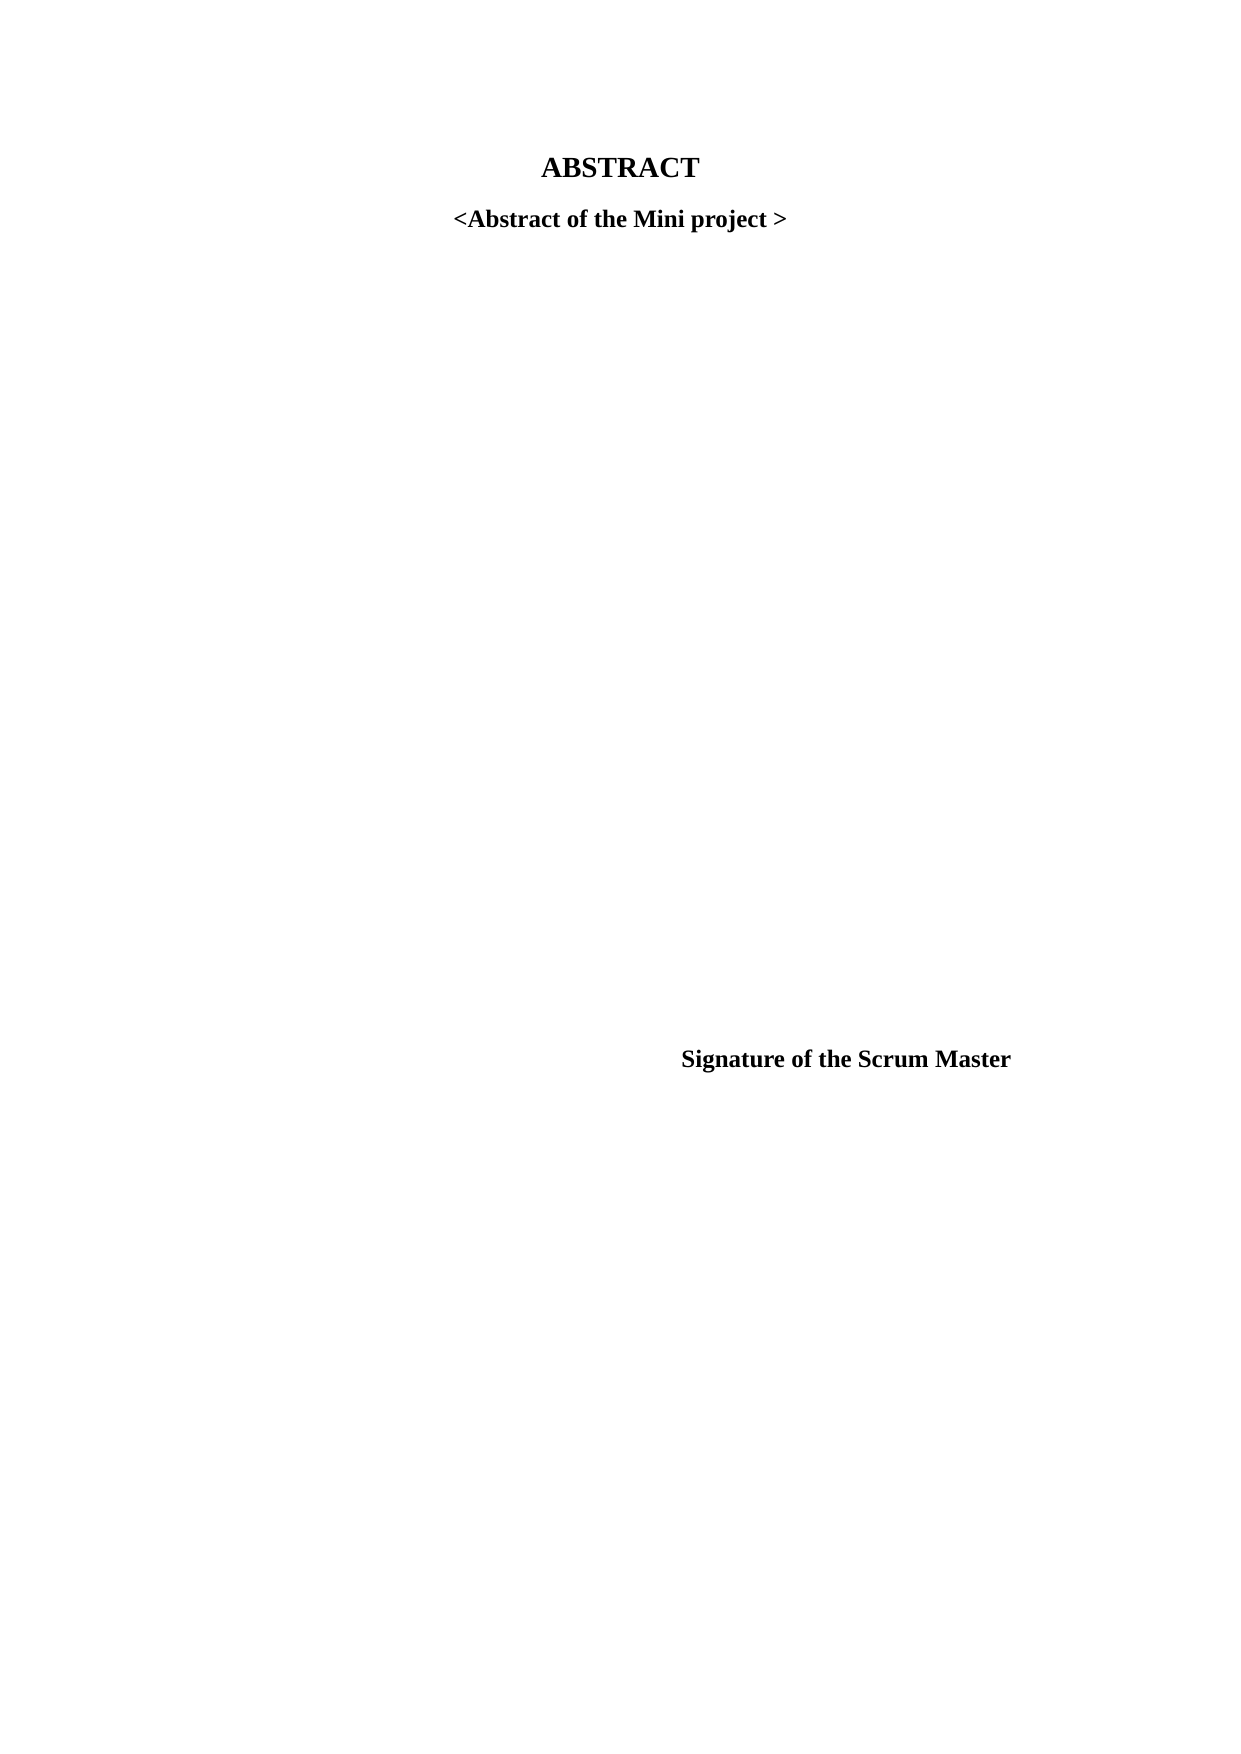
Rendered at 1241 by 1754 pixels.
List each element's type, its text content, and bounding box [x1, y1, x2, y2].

text <Abstract of the Mini project > [150, 204, 1090, 233]
text ABSTRACT [150, 150, 1090, 183]
text Signature of the Scrum Master [150, 1044, 1090, 1073]
